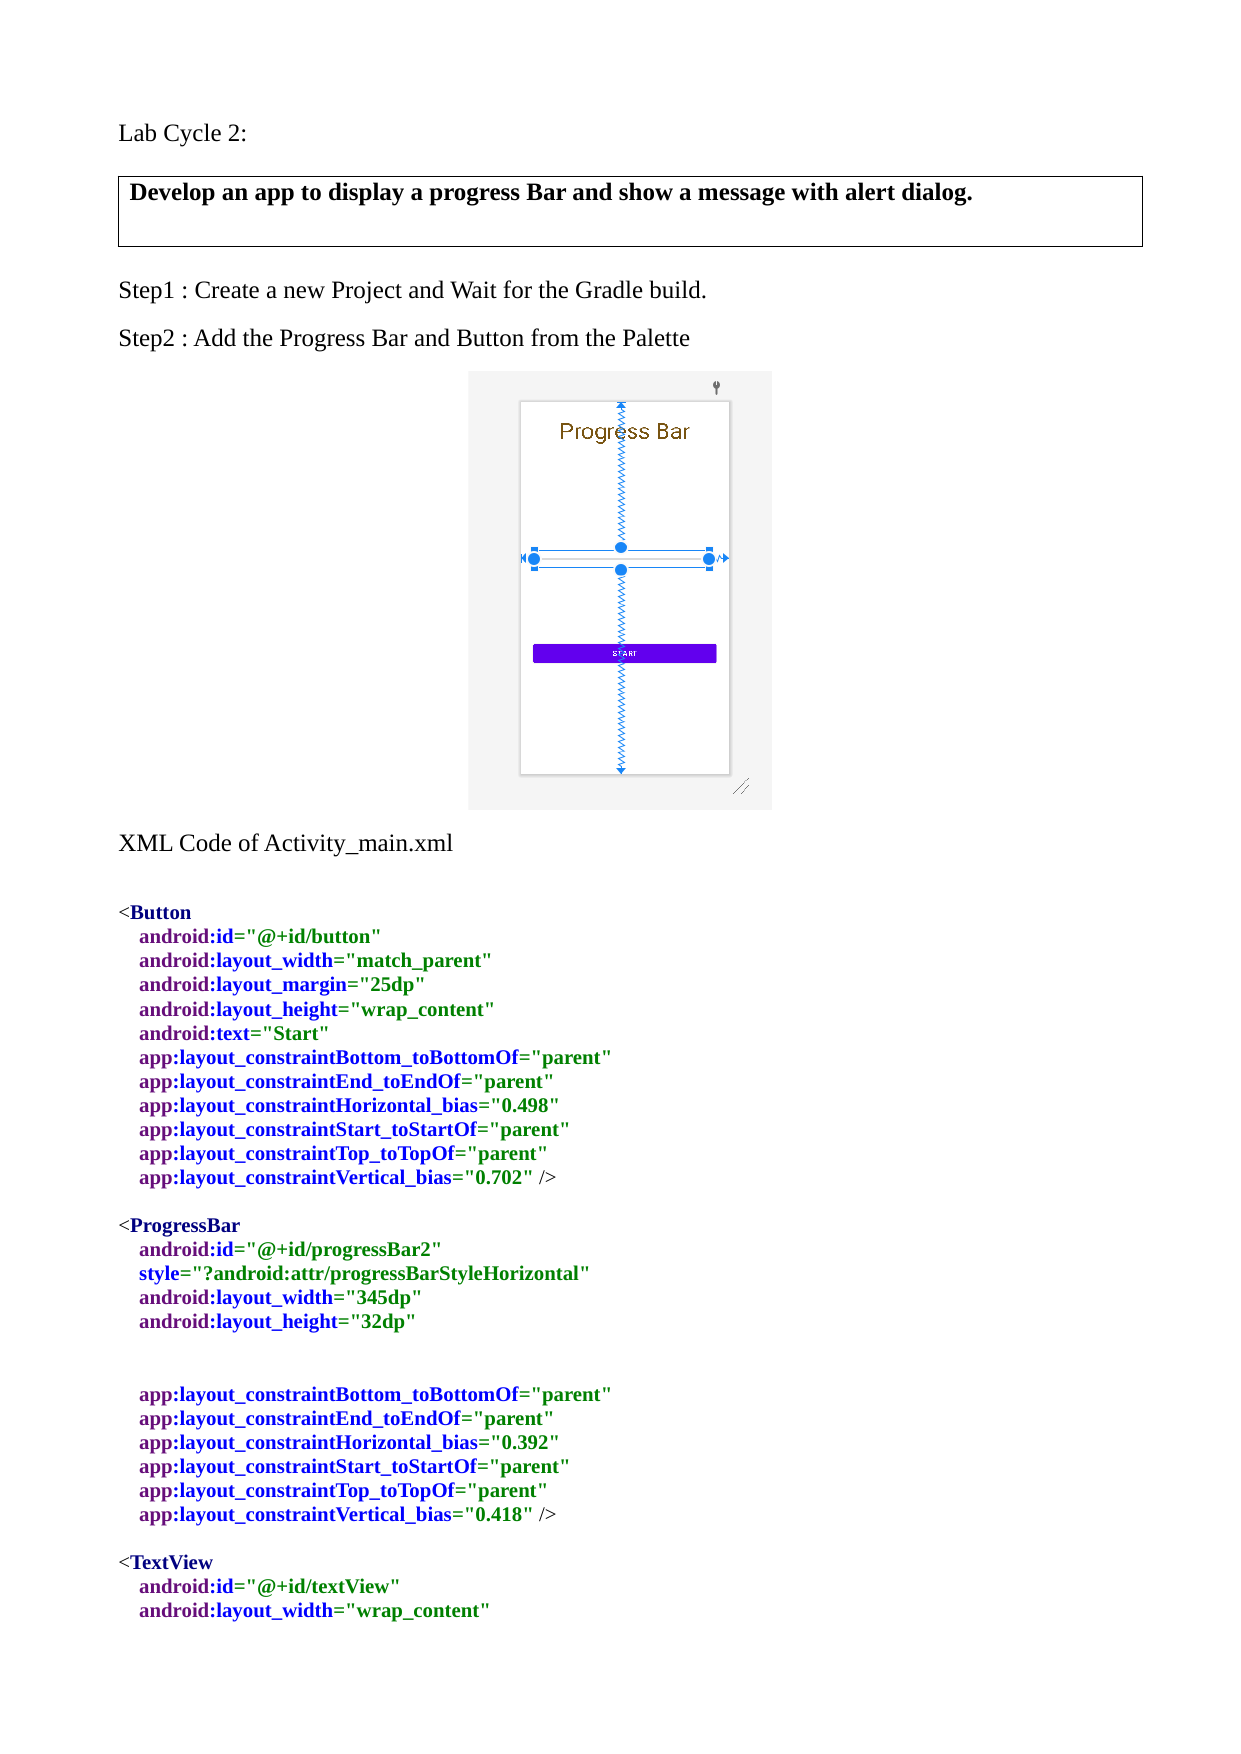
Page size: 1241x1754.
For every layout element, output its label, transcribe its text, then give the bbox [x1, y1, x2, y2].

text <Button android:id="@+id/button" android:layout_width="match_parent" android:layout_margin="25dp" android:layout_height="wrap_content" android:text="Start" app:layout_constraintBottom_toBottomOf="parent" app:layout_constraintEnd_toEndOf="parent" app:layout_constraintHorizontal_bias="0.498" app:layout_constraintStart_toStartOf="parent" app:layout_constraintTop_toTopOf="parent" app:layout_constraintVertical_bias="0.702" /> <ProgressBar android:id="@+id/progressBar2" style="?android:attr/progressBarStyleHorizontal" android:layout_width="345dp" android:layout_height="32dp" app:layout_constraintBottom_toBottomOf="parent" app:layout_constraintEnd_toEndOf="parent" app:layout_constraintHorizontal_bias="0.392" app:layout_constraintStart_toStartOf="parent" app:layout_constraintTop_toTopOf="parent" app:layout_constraintVertical_bias="0.418" /> <TextView android:id="@+id/textView" android:layout_width="wrap_content" [118, 876, 1122, 1622]
text XML Code of Activity_main.xml [118, 828, 1122, 857]
table_header Develop an app to display a progress Bar and show a message with alert dialog. [119, 177, 1142, 246]
picture [468, 371, 772, 810]
text Step1 : Create a new Project and Wait for the Gradle build. [118, 276, 1122, 304]
text Lab Cycle 2: [118, 118, 1122, 147]
text Step2 : Add the Progress Bar and Button from the Palette [118, 323, 1122, 352]
